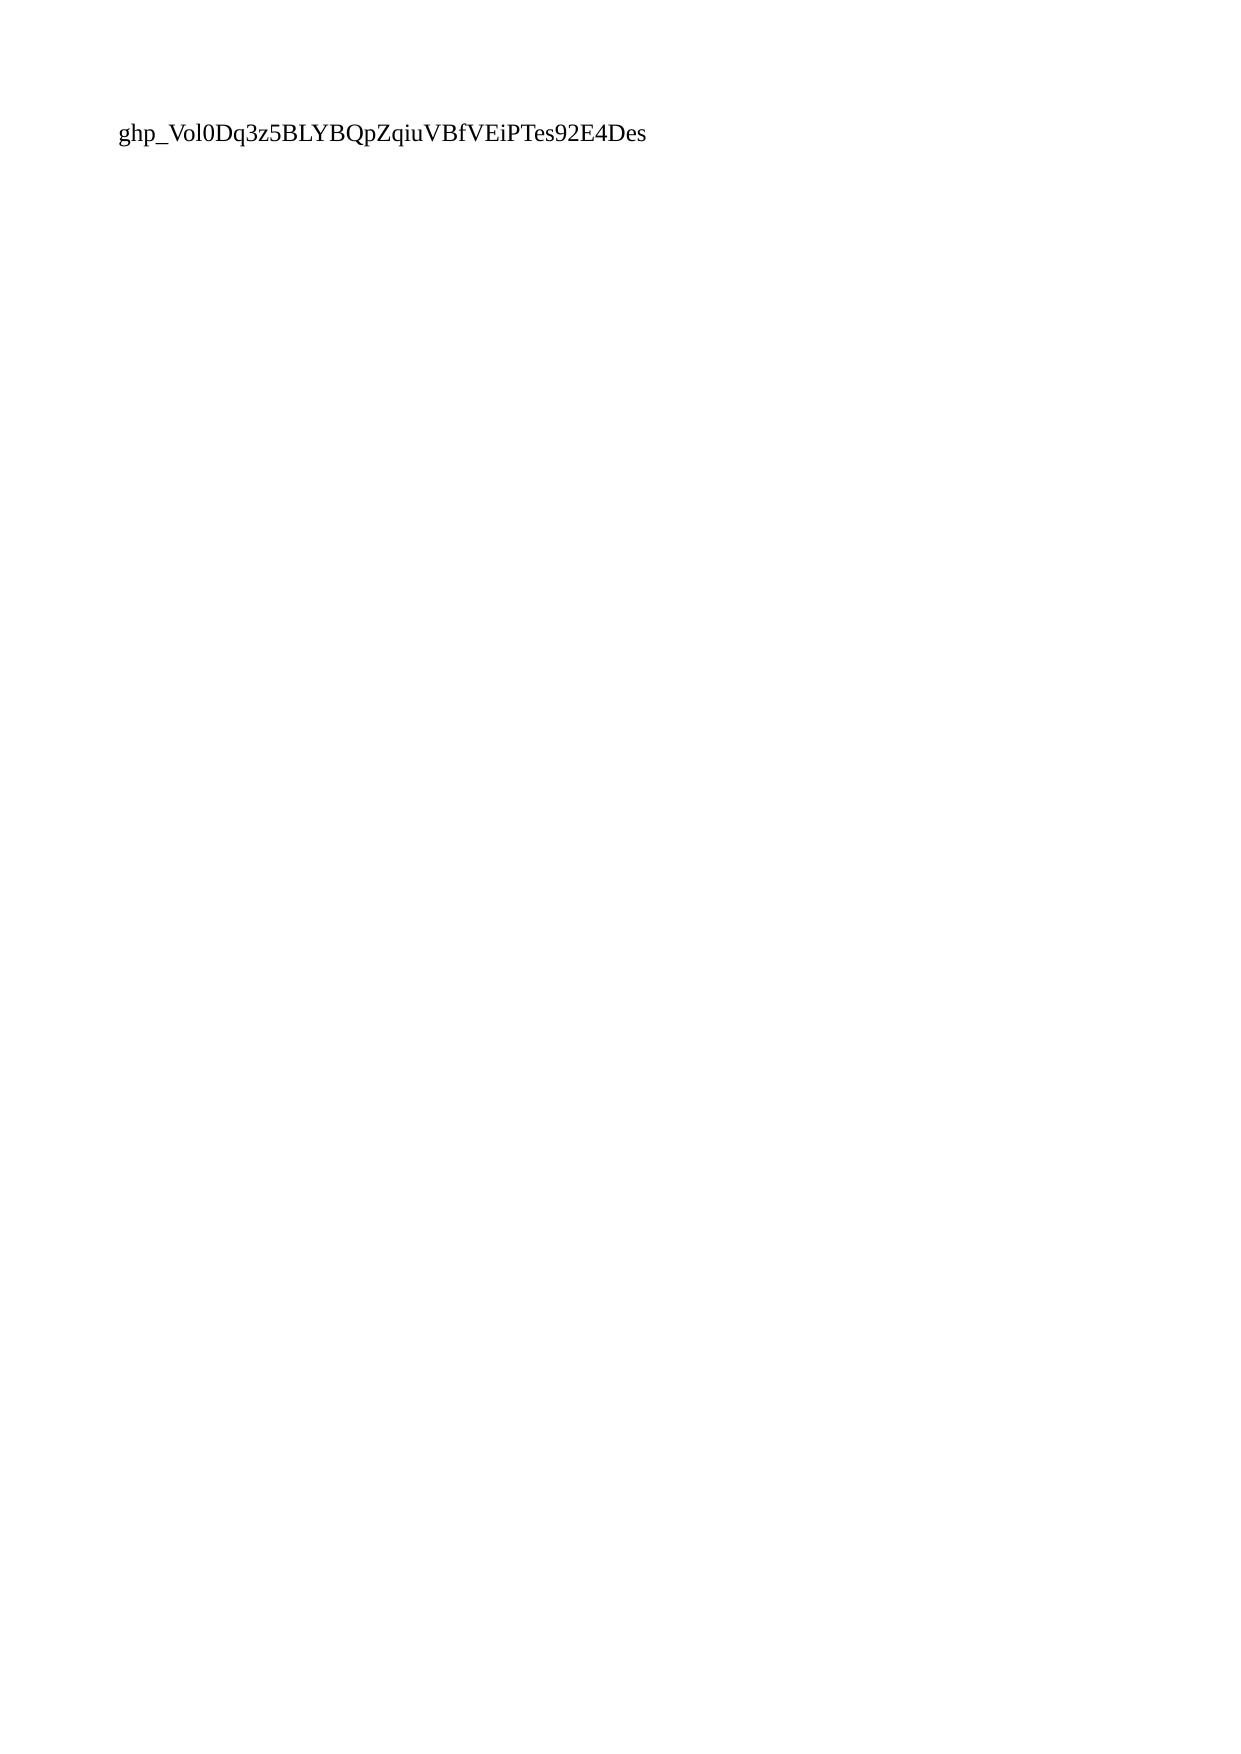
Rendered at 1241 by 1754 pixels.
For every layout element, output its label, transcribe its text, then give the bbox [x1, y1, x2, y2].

text 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 [118, 118, 1122, 147]
